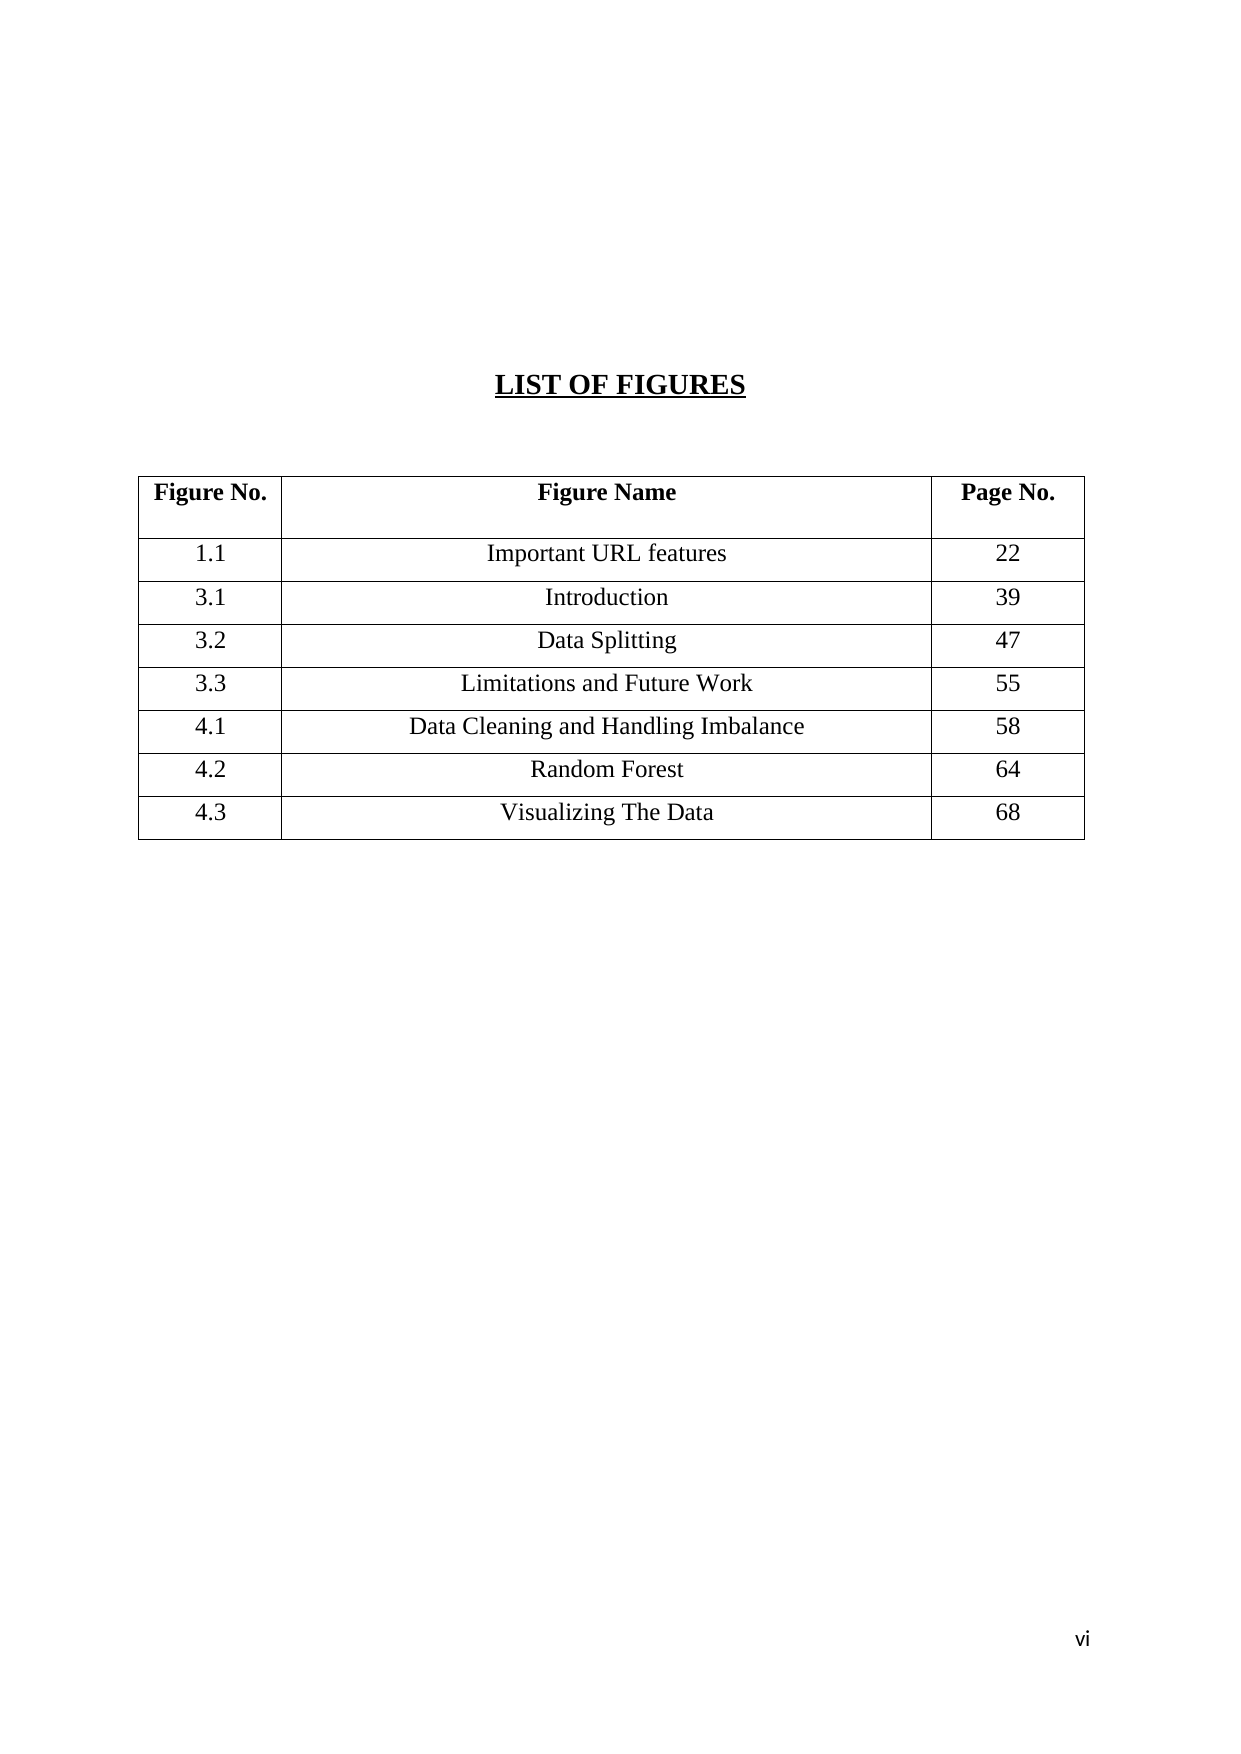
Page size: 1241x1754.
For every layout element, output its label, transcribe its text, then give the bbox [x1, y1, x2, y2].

table_header Page No. [932, 477, 1084, 537]
table_cell 4.3 [139, 797, 281, 838]
table_cell 3.2 [139, 625, 281, 667]
table_cell 55 [932, 668, 1084, 710]
table_cell Data Cleaning and Handling Imbalance [282, 711, 931, 753]
table_cell 1.1 [139, 539, 281, 581]
table_cell 4.1 [139, 711, 281, 753]
table_header Figure No. [139, 477, 281, 537]
table_cell 4.2 [139, 754, 281, 796]
table_cell Introduction [282, 582, 931, 624]
table_cell Important URL features [282, 539, 931, 581]
table_cell Visualizing The Data [282, 797, 931, 838]
table_cell 3.3 [139, 668, 281, 710]
table_cell 68 [932, 797, 1084, 838]
table_header Figure Name [282, 477, 931, 537]
table_cell 22 [932, 539, 1084, 581]
text LIST OF FIGURES [150, 367, 1090, 401]
table_cell 64 [932, 754, 1084, 796]
table_cell 58 [932, 711, 1084, 753]
table_cell 47 [932, 625, 1084, 667]
table_cell Random Forest [282, 754, 931, 796]
table_cell 39 [932, 582, 1084, 624]
table_cell Data Splitting [282, 625, 931, 667]
table_cell 3.1 [139, 582, 281, 624]
table_cell Limitations and Future Work [282, 668, 931, 710]
